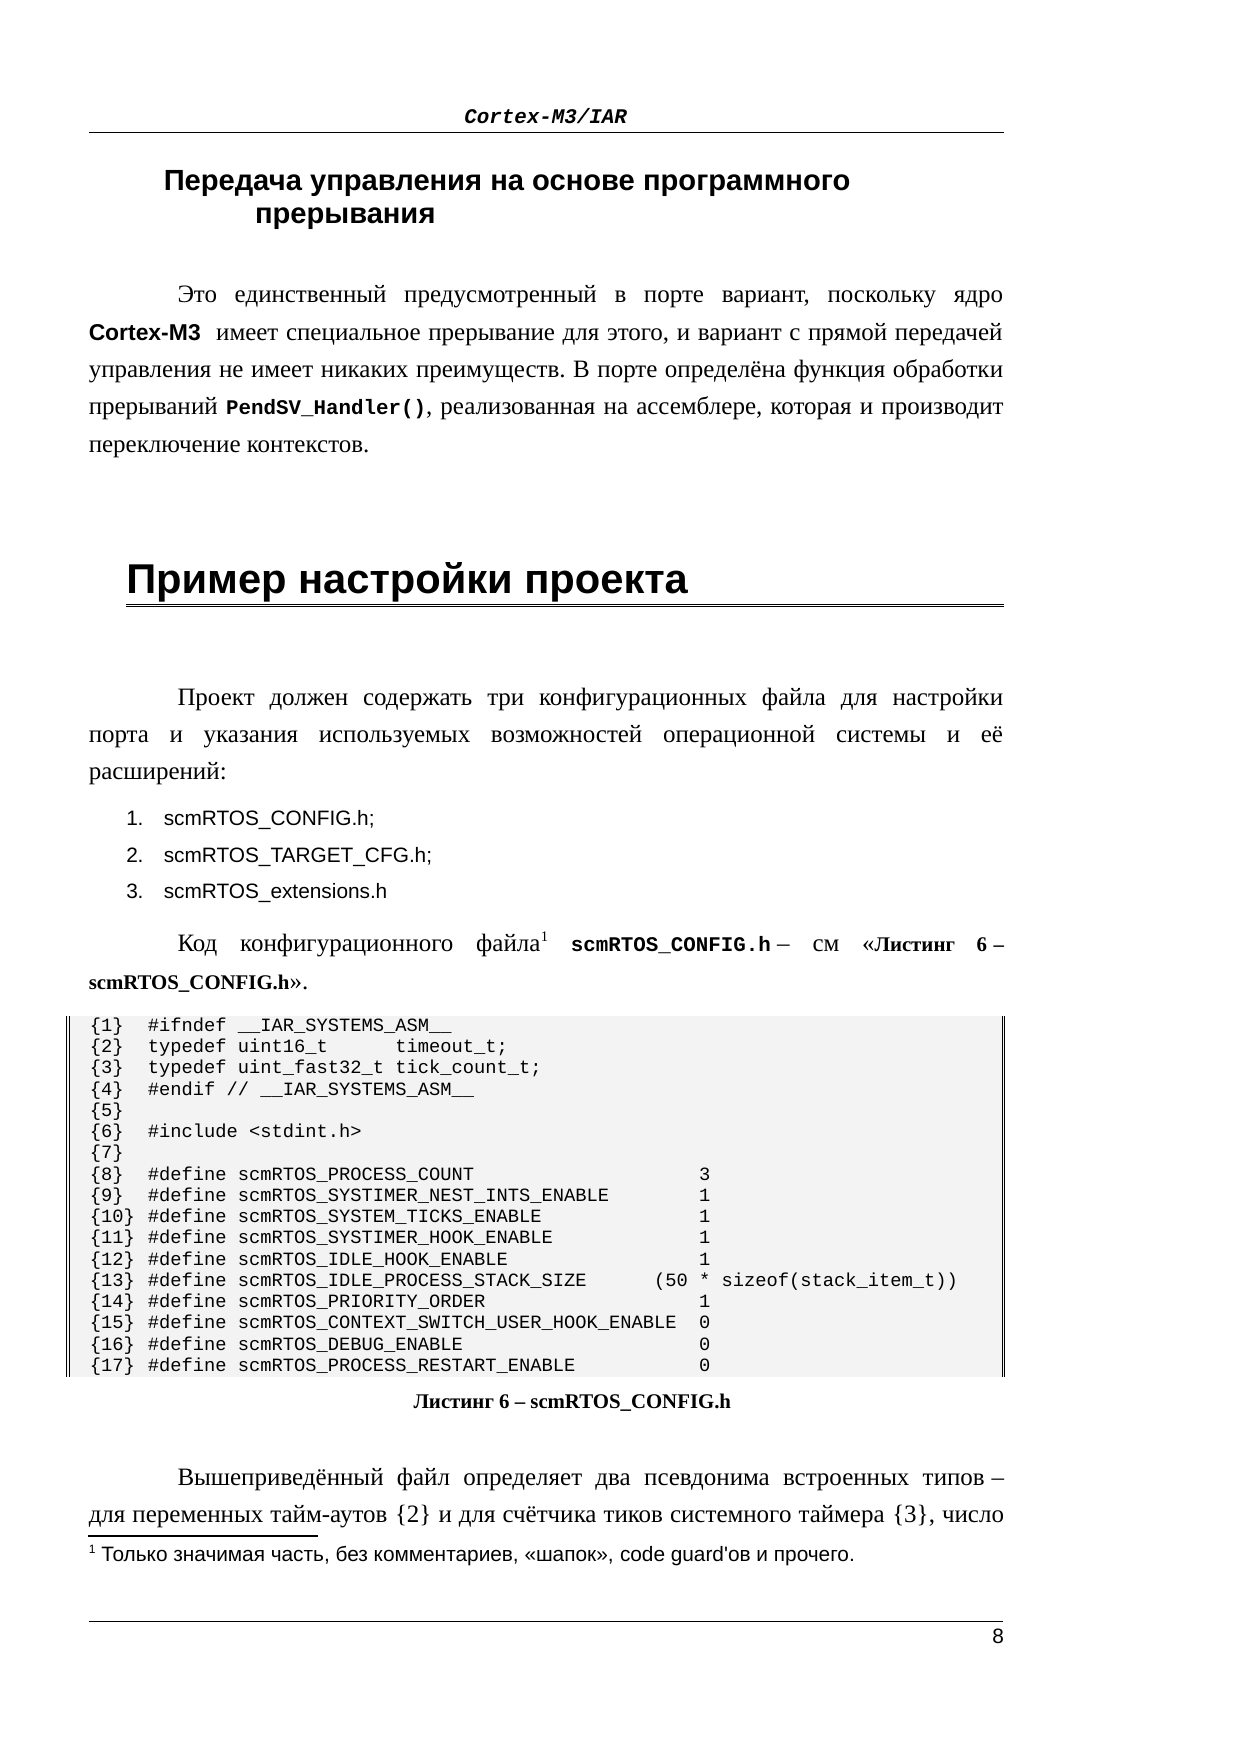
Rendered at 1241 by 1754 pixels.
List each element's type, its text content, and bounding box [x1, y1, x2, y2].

list #define scmRTOS_PROCESS_RESTART_ENABLE 0 [70, 1356, 1002, 1377]
list scmRTOS_extensions.h [126, 879, 1004, 903]
subtitle Передача управления на основе программного прерывания [163, 162, 886, 229]
list #ifndef __IAR_SYSTEMS_ASM__ [70, 1016, 1002, 1037]
list #define scmRTOS_SYSTEM_TICKS_ENABLE 1 [70, 1207, 1002, 1228]
list scmRTOS_CONFIG.h; [126, 806, 1004, 830]
list #define scmRTOS_IDLE_HOOK_ENABLE 1 [70, 1249, 1002, 1271]
text Листинг 6 – scmRTOS_CONFIG.h [141, 1389, 1002, 1413]
list #define scmRTOS_CONTEXT_SWITCH_USER_HOOK_ENABLE 0 [70, 1313, 1002, 1334]
text Это единственный предусмотренный в порте вариант, поскольку ядро Cortex-M3 имеет специальное прерывание для этого, и вариант с прямой передачей управления не имеет никаких преимуществ. В порте определёна функция обработки прерываний PendSV_Handler(), реализованная на ассемблере, которая и производит переключение контекстов. [88, 279, 1004, 458]
text Проект должен содержать три конфигурационных файла для настройки порта и указания используемых возможностей операционной системы и её расширений: [88, 682, 1004, 785]
list #define scmRTOS_DEBUG_ENABLE 0 [70, 1334, 1002, 1356]
list #define scmRTOS_SYSTIMER_NEST_INTS_ENABLE 1 [70, 1186, 1002, 1207]
text Вышеприведённый файл определяет два псевдонима встроенных типов – для переменных тайм-аутов {2} и для счётчика тиков системного таймера {3}, число [88, 1462, 1004, 1528]
subtitle Пример настройки проекта [126, 554, 1004, 604]
list scmRTOS_TARGET_CFG.h; [126, 842, 1004, 866]
list #define scmRTOS_PRIORITY_ORDER 1 [70, 1292, 1002, 1313]
list #endif // __IAR_SYSTEMS_ASM__ [70, 1079, 1002, 1101]
list #include <stdint.h> [70, 1122, 1002, 1143]
list typedef uint16_t timeout_t; [70, 1037, 1002, 1058]
text Код конфигурационного файла scmRTOS_CONFIG.h – см «Листинг 6 – scmRTOS_CONFIG.h». [88, 928, 1004, 995]
list #define scmRTOS_PROCESS_COUNT 3 [70, 1164, 1002, 1186]
list #define scmRTOS_IDLE_PROCESS_STACK_SIZE (50 * sizeof(stack_item_t)) [70, 1271, 1002, 1292]
text Только значимая часть, без комментариев, «шапок», code guard'ов и прочего. [88, 1542, 1004, 1566]
list typedef uint_fast32_t tick_count_t; [70, 1058, 1002, 1079]
list #define scmRTOS_SYSTIMER_HOOK_ENABLE 1 [70, 1228, 1002, 1249]
